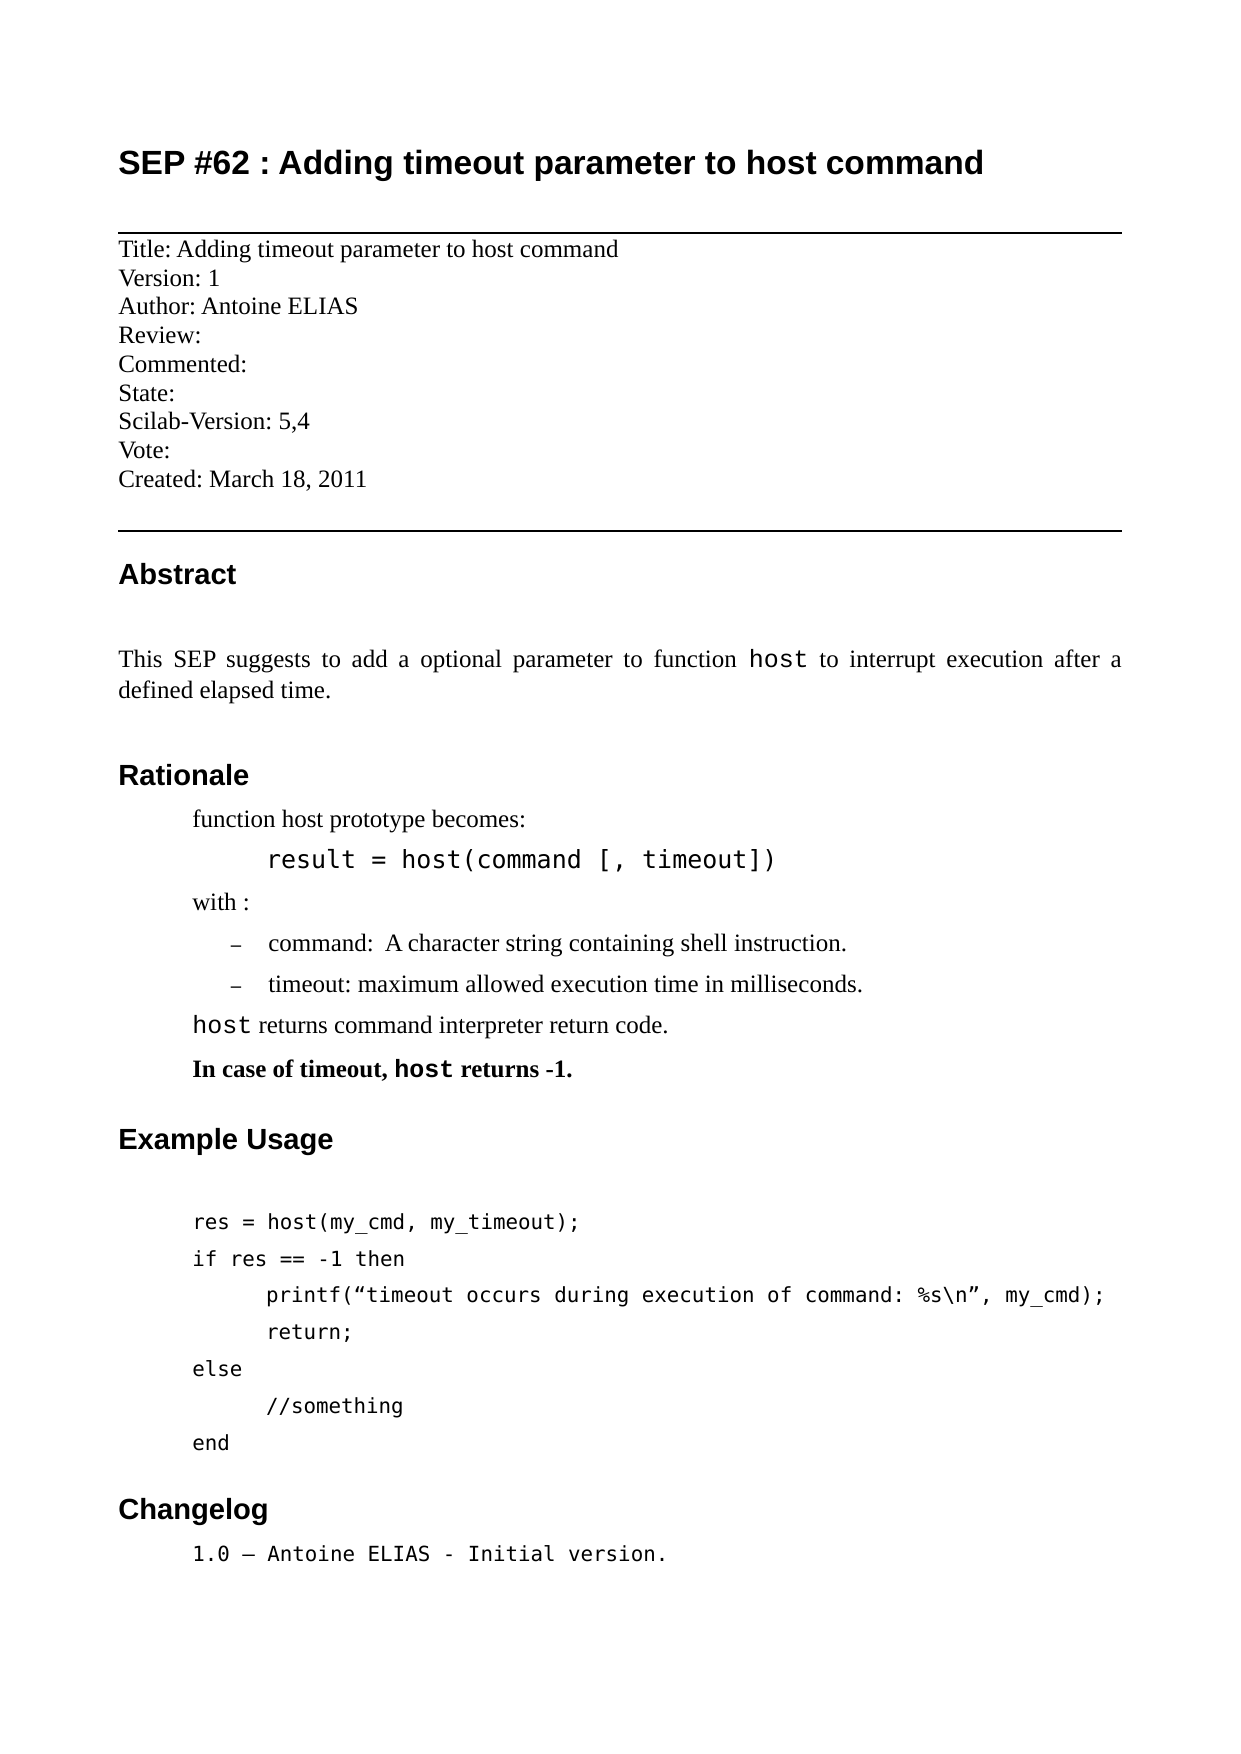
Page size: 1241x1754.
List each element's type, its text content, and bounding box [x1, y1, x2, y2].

text return; [118, 1320, 1122, 1344]
text if res == -1 then [118, 1247, 1122, 1271]
text else [118, 1357, 1122, 1381]
list timeout: maximum allowed execution time in milliseconds. [231, 969, 1122, 998]
text Version: 1 [118, 263, 1122, 291]
text printf(“timeout occurs during execution of command: %s\n”, my_cmd); [118, 1283, 1122, 1308]
text 1.0 – Antoine ELIAS - Initial version. [118, 1538, 1122, 1567]
text State: [118, 378, 1122, 406]
subtitle Example Usage [118, 1122, 1122, 1156]
text This SEP suggests to add a optional parameter to function host to interrupt execution after a defined elapsed time. [118, 644, 1122, 704]
text host returns command interpreter return code. [118, 1011, 1122, 1041]
text Review: [118, 320, 1122, 349]
text In case of timeout, host returns -1. [118, 1054, 1122, 1085]
text function host prototype becomes: [118, 804, 1122, 833]
text Scilab-Version: 5,4 [118, 406, 1122, 435]
text res = host(my_cmd, my_timeout); [118, 1210, 1122, 1234]
text with : [118, 887, 1122, 916]
list command: A character string containing shell instruction. [231, 928, 1122, 957]
text Vote: [118, 435, 1122, 464]
subtitle Rationale [118, 758, 1122, 791]
text Commented: [118, 349, 1122, 378]
text Author: Antoine ELIAS [118, 291, 1122, 320]
text Created: March 18, 2011 [118, 464, 1122, 493]
text Title: Adding timeout parameter to host command [118, 234, 1122, 263]
text //something [118, 1394, 1122, 1418]
text end [118, 1431, 1122, 1455]
subtitle Abstract [118, 557, 1122, 591]
subtitle SEP #62 : Adding timeout parameter to host command [118, 143, 1122, 182]
subtitle Changelog [118, 1492, 1122, 1526]
text result = host(command [, timeout]) [118, 845, 1122, 874]
